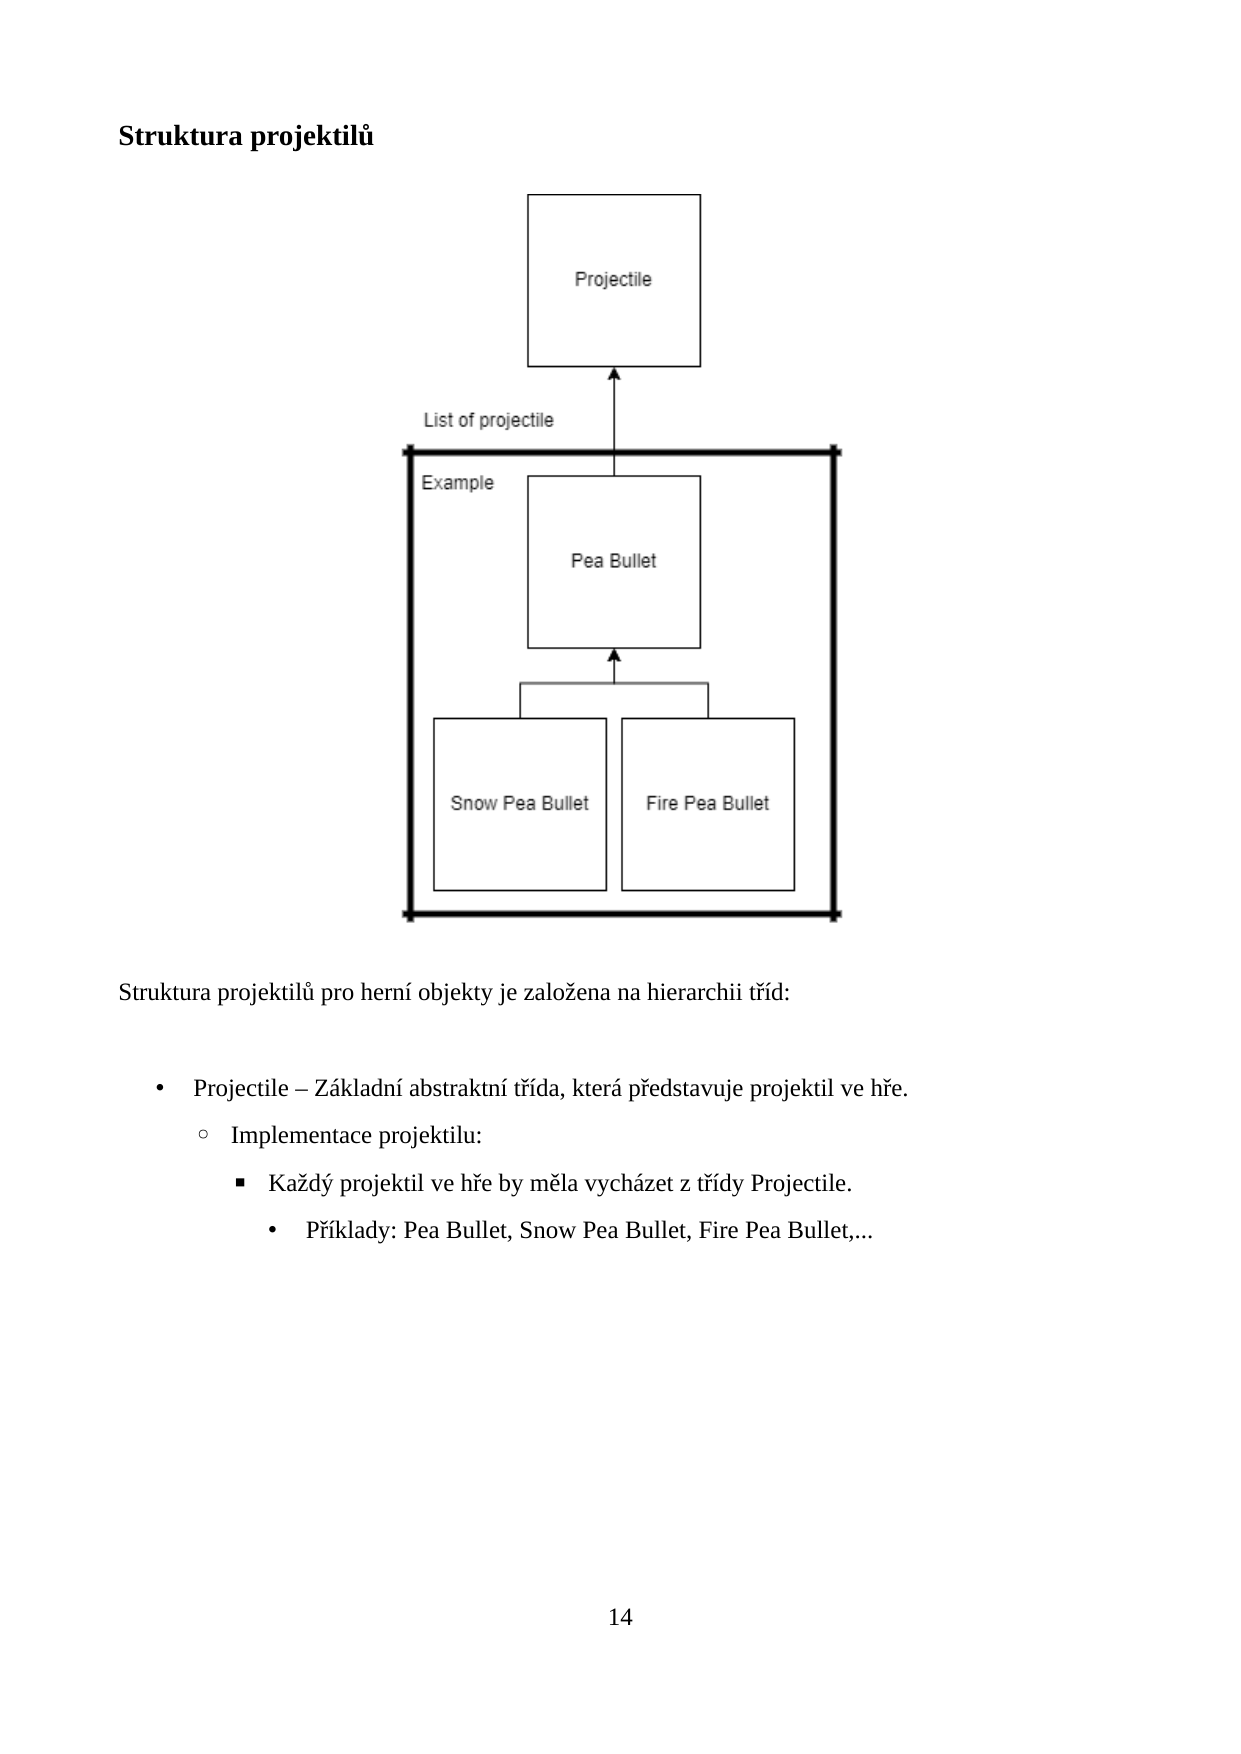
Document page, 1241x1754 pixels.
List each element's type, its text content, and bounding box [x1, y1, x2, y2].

text 14 [118, 1602, 1122, 1631]
text Struktura projektilů pro herní objekty je založena na hierarchii tříd: [118, 977, 1122, 1006]
subtitle Struktura projektilů [118, 118, 1122, 152]
list Projectile – Základní abstraktní třída, která představuje projektil ve hře. [156, 1073, 1122, 1101]
list Každý projektil ve hře by měla vycházet z třídy Projectile. [231, 1168, 1122, 1197]
picture [400, 194, 844, 926]
list Příklady: Pea Bullet, Snow Pea Bullet, Fire Pea Bullet,... [268, 1216, 1122, 1244]
list Implementace projektilu: [193, 1120, 1122, 1149]
